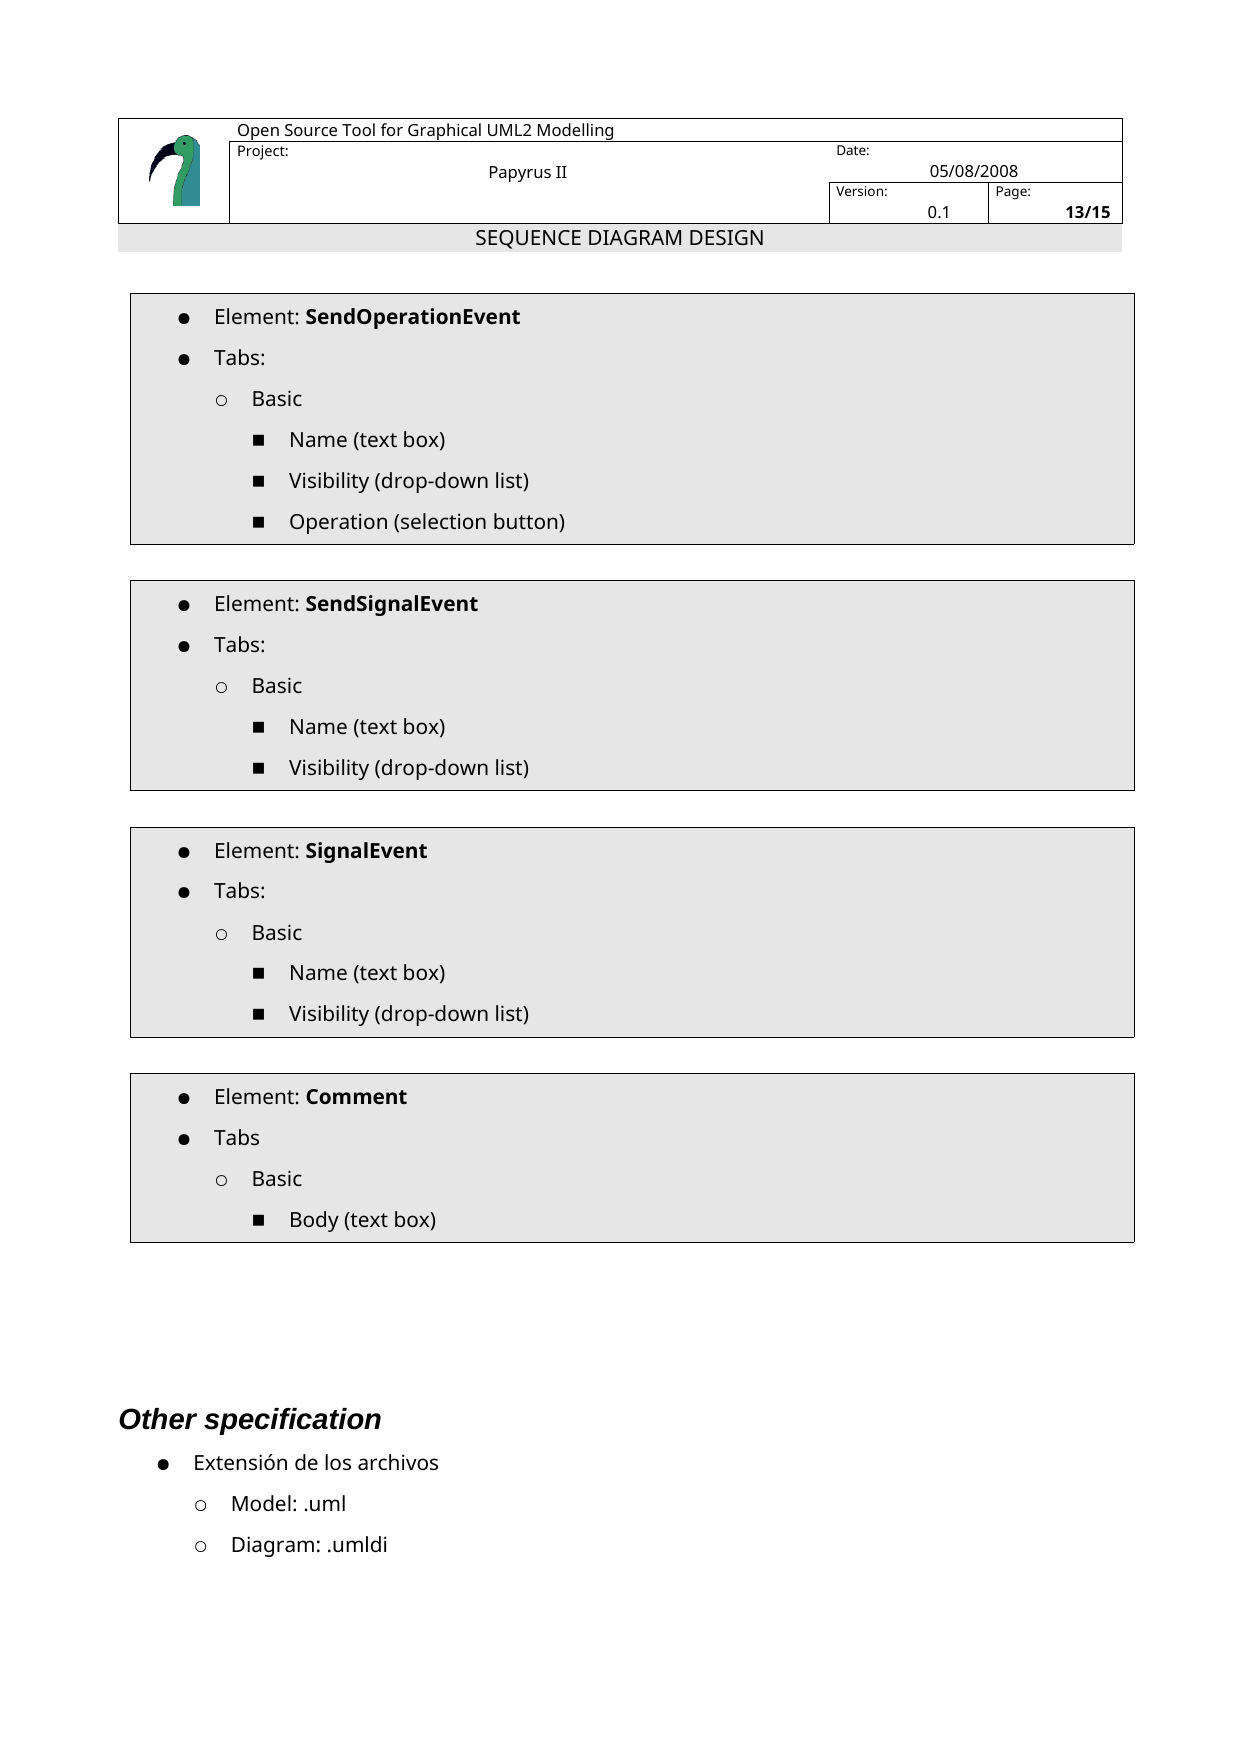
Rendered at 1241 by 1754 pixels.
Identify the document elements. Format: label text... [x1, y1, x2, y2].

list Tabs [176, 1123, 1125, 1151]
list Visibility (drop-down list) [251, 999, 1125, 1028]
list Basic [214, 671, 1125, 700]
list Visibility (drop-down list) [251, 753, 1125, 782]
list Name (text box) [251, 425, 1125, 453]
list Extensión de los archivos [156, 1448, 1122, 1476]
list Name (text box) [251, 712, 1125, 741]
list Tabs: [176, 630, 1125, 659]
list Element: SendSignalEvent [176, 589, 1125, 618]
list Element: SignalEvent [176, 836, 1125, 864]
list Model: .uml [193, 1489, 1122, 1517]
list Operation (selection button) [251, 507, 1125, 535]
list Basic [214, 918, 1125, 946]
list Basic [214, 384, 1125, 412]
picture [147, 133, 201, 209]
list Element: SendOperationEvent [176, 302, 1125, 331]
list Body (text box) [251, 1205, 1125, 1233]
list Tabs: [176, 877, 1125, 905]
list Diagram: .umldi [193, 1530, 1122, 1558]
list Element: Comment [176, 1082, 1125, 1111]
list Basic [214, 1164, 1125, 1192]
subtitle Other specification [118, 1403, 1122, 1435]
list Visibility (drop-down list) [251, 466, 1125, 494]
list Tabs: [176, 343, 1125, 371]
list Name (text box) [251, 958, 1125, 987]
